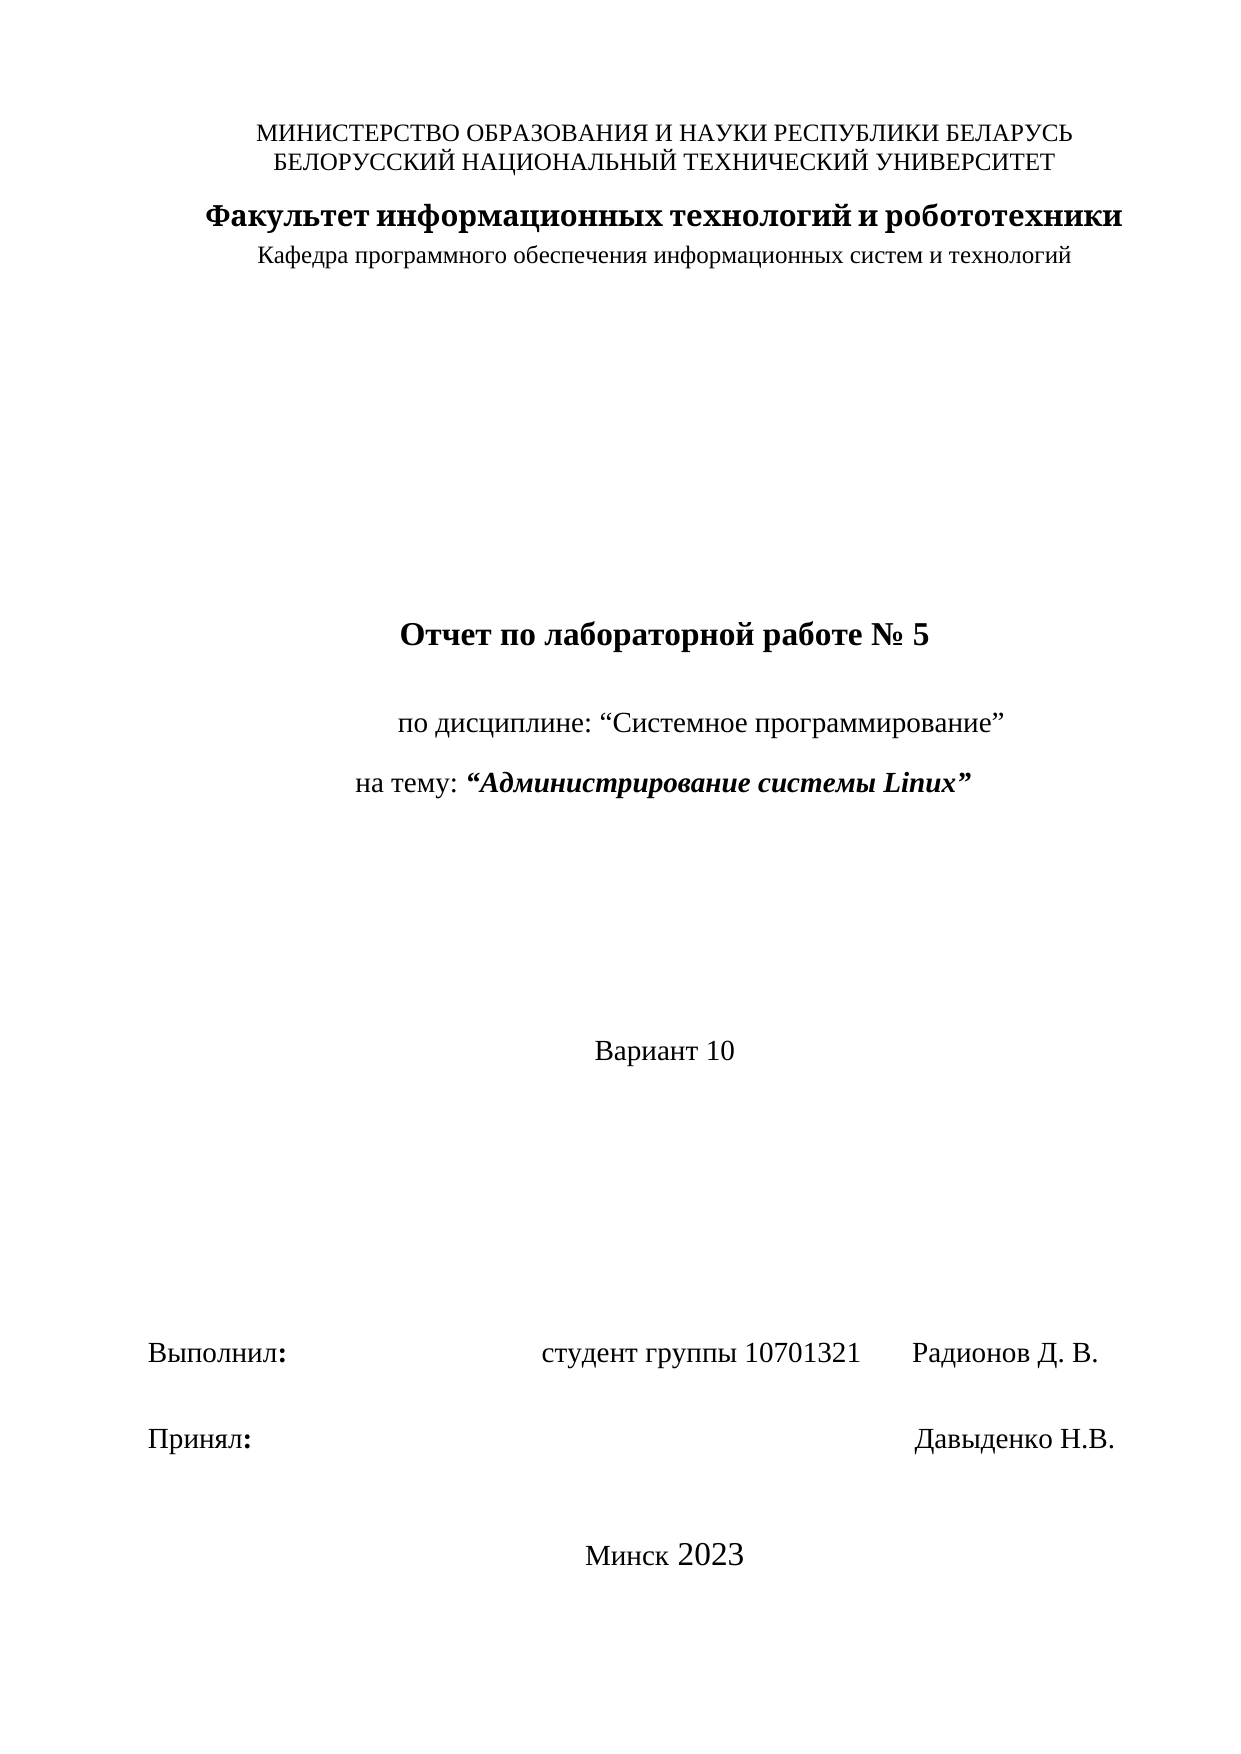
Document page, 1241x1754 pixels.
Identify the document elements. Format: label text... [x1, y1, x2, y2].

text Выполнил: студент группы 10701321 Радионов Д. В. [148, 1335, 1181, 1369]
text БЕЛОРУССКИЙ НАЦИОНАЛЬНЫЙ ТЕХНИЧЕСКИЙ УНИВЕРСИТЕТ [148, 147, 1181, 176]
text Вариант 10 [148, 1033, 1181, 1067]
text Минск 2023 [148, 1534, 1181, 1572]
text по дисциплине: “Системное программирование” [148, 705, 1240, 739]
text Принял: Давыденко Н.В. [148, 1422, 1181, 1455]
text Кафедра программного обеспечения информационных систем и технологий [148, 240, 1181, 269]
text Отчет по лабораторной работе № 5 [148, 614, 1181, 652]
text на тему: “Администрирование системы Linux” [148, 765, 1181, 799]
subtitle Факультет информационных технологий и робототехники [148, 201, 1181, 234]
text МИНИСТЕРСТВО ОБРАЗОВАНИЯ И НАУКИ РЕСПУБЛИКИ БЕЛАРУСЬ [148, 118, 1181, 147]
